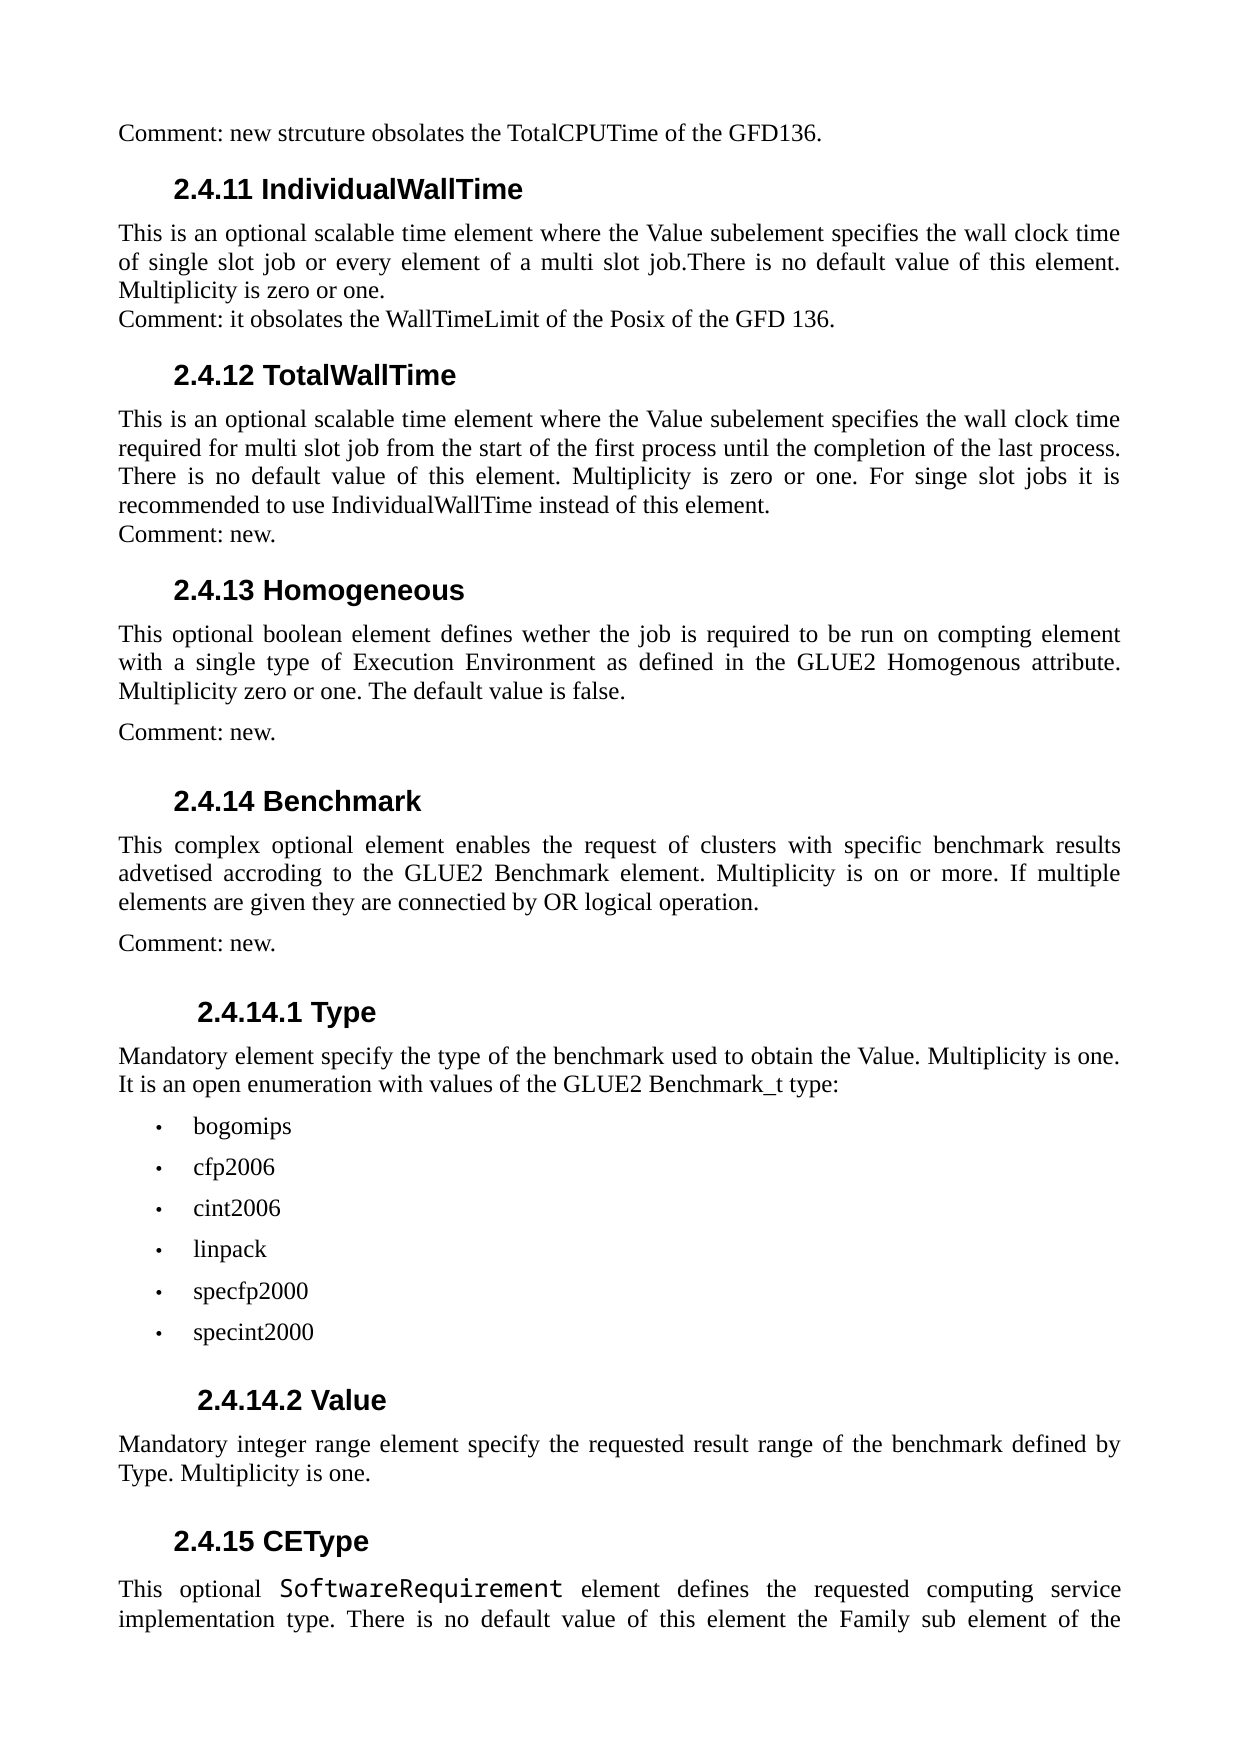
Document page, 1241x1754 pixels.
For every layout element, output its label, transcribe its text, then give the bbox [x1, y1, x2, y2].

subtitle CEType [165, 1524, 1122, 1558]
text Comment: new. [118, 717, 1122, 746]
text This complex optional element enables the request of clusters with specific benchmark results advetised accroding to the GLUE2 Benchmark element. Multiplicity is on or more. If multiple elements are given they are connectied by OR logical operation. [118, 830, 1122, 916]
subtitle TotalWallTime [165, 358, 1122, 391]
list cfp2006 [156, 1152, 1122, 1181]
subtitle Homogeneous [165, 573, 1122, 606]
subtitle IndividualWallTime [165, 172, 1122, 205]
text This is an optional scalable time element where the Value subelement specifies the wall clock time of single slot job or every element of a multi slot job.There is no default value of this element. Multiplicity is zero or one. [118, 218, 1122, 304]
text Mandatory element specify the type of the benchmark used to obtain the Value. Multiplicity is one. It is an open enumeration with values of the GLUE2 Benchmark_t type: [118, 1041, 1122, 1098]
list linpack [156, 1234, 1122, 1263]
text Comment: new. [118, 519, 1122, 548]
text This optional SoftwareRequirement element defines the requested computing service implementation type. There is no default value of this element the Family sub element of the [118, 1570, 1122, 1633]
subtitle Value [189, 1383, 1122, 1417]
subtitle Type [189, 995, 1122, 1028]
text This optional boolean element defines wether the job is required to be run on compting element with a single type of Execution Environment as defined in the GLUE2 Homogenous attribute. Multiplicity zero or one. The default value is false. [118, 619, 1122, 705]
list specint2000 [156, 1317, 1122, 1346]
text Comment: new. [118, 928, 1122, 957]
list cint2006 [156, 1193, 1122, 1222]
list specfp2000 [156, 1276, 1122, 1304]
text Comment: new strcuture obsolates the TotalCPUTime of the GFD136. [118, 118, 1122, 147]
text Comment: it obsolates the WallTimeLimit of the Posix of the GFD 136. [118, 304, 1122, 333]
subtitle Benchmark [165, 784, 1122, 817]
text This is an optional scalable time element where the Value subelement specifies the wall clock time required for multi slot job from the start of the first process until the completion of the last process. There is no default value of this element. Multiplicity is zero or one. For singe slot jobs it is recommended to use IndividualWallTime instead of this element. [118, 404, 1122, 519]
text Mandatory integer range element specify the requested result range of the benchmark defined by Type. Multiplicity is one. [118, 1429, 1122, 1487]
list bogomips [156, 1111, 1122, 1139]
